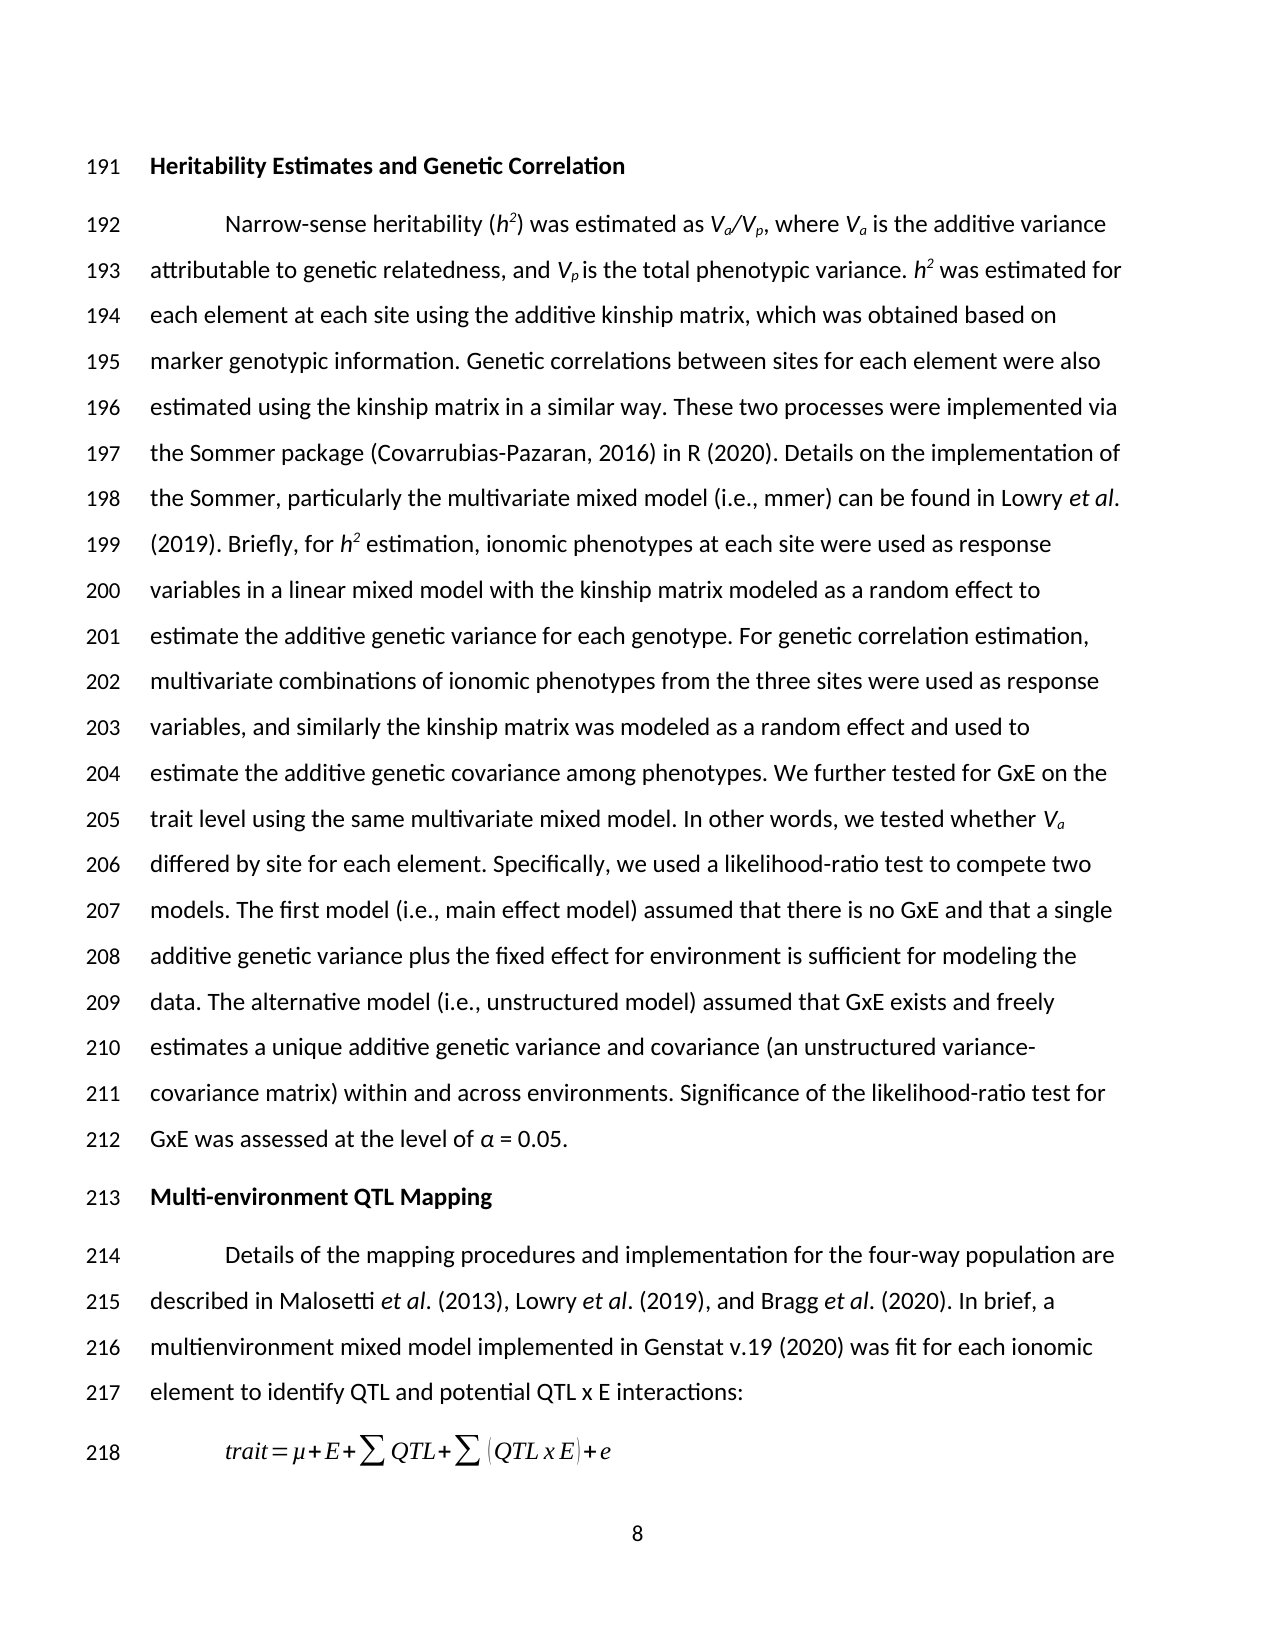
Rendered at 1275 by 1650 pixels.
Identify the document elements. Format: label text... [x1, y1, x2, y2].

text Heritability Estimates and Genetic Correlation [150, 150, 1125, 181]
text Details of the mapping procedures and implementation for the four-way population are described in Malosetti et al. (2013), Lowry et al. (2019), and Bragg et al. (2020). In brief, a multienvironment mixed model implemented in Genstat v.19 (2020) was fit for each ionomic element to identify QTL and potential QTL x E interactions: [150, 1239, 1125, 1407]
text Multi-environment QTL Mapping [150, 1181, 1125, 1212]
text Narrow-sense heritability (h2) was estimated as Va/Vp, where Va is the additive variance attributable to genetic relatedness, and Vp is the total phenotypic variance. h2 was estimated for each element at each site using the additive kinship matrix, which was obtained based on marker genotypic information. Genetic correlations between sites for each element were also estimated using the kinship matrix in a similar way. These two processes were implemented via the Sommer package (Covarrubias-Pazaran, 2016) in R (2020). Details on the implementation of the Sommer, particularly the multivariate mixed model (i.e., mmer) can be found in Lowry et al. (2019). Briefly, for h2 estimation, ionomic phenotypes at each site were used as response variables in a linear mixed model with the kinship matrix modeled as a random effect to estimate the additive genetic variance for each genotype. For genetic correlation estimation, multivariate combinations of ionomic phenotypes from the three sites were used as response variables, and similarly the kinship matrix was modeled as a random effect and used to estimate the additive genetic covariance among phenotypes. We further tested for GxE on the trait level using the same multivariate mixed model. In other words, we tested whether Va differed by site for each element. Specifically, we used a likelihood-ratio test to compete two models. The first model (i.e., main effect model) assumed that there is no GxE and that a single additive genetic variance plus the fixed effect for environment is sufficient for modeling the data. The alternative model (i.e., unstructured model) assumed that GxE exists and freely estimates a unique additive genetic variance and covariance (an unstructured variance-covariance matrix) within and across environments. Significance of the likelihood-ratio test for GxE was assessed at the level of α = 0.05. [150, 208, 1125, 1153]
